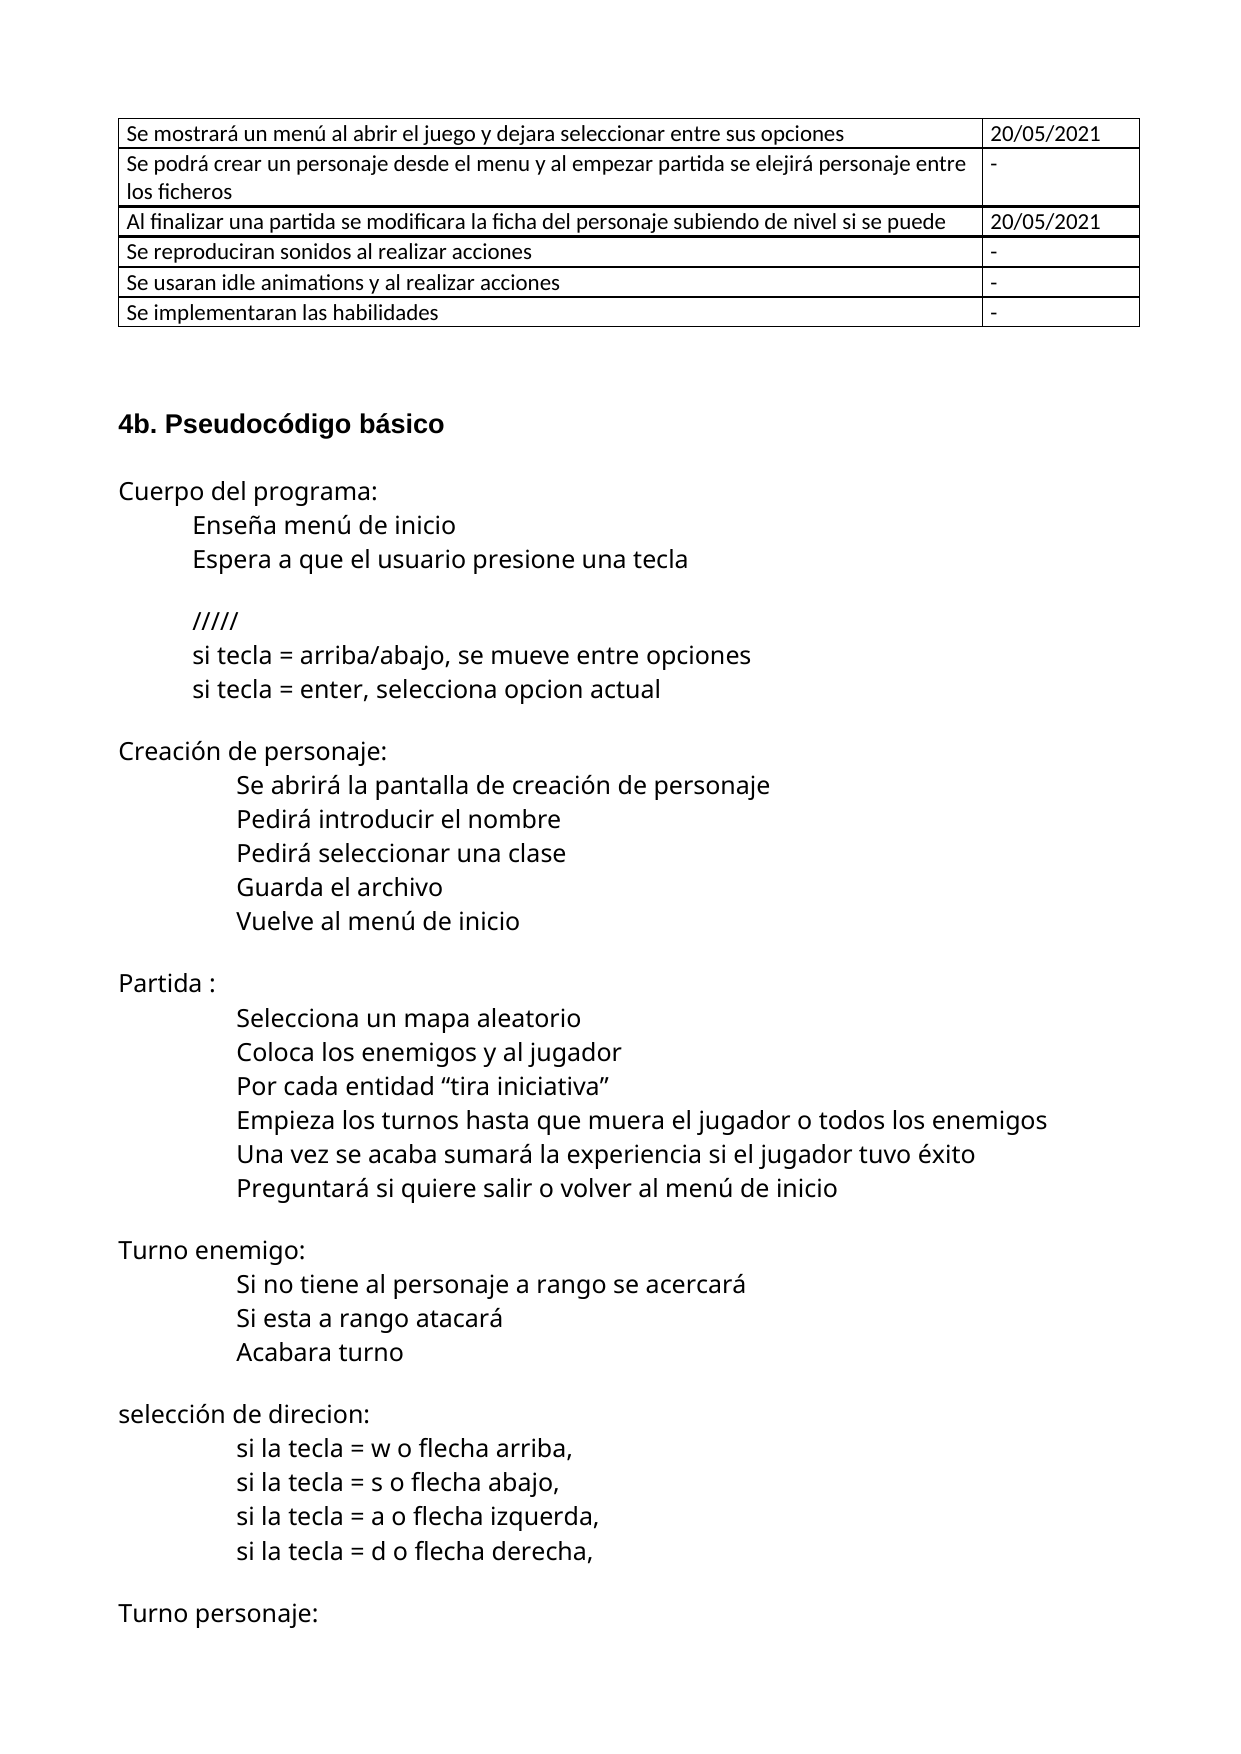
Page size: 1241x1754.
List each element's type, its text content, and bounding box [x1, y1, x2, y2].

text Se abrirá la pantalla de creación de personaje [118, 768, 1122, 802]
table_cell - [983, 298, 1139, 326]
text Preguntará si quiere salir o volver al menú de inicio [118, 1171, 1122, 1204]
text si la tecla = s o flecha abajo, [118, 1465, 1122, 1499]
table_cell Se implementaran las habilidades [119, 298, 982, 326]
text Una vez se acaba sumará la experiencia si el jugador tuvo éxito [118, 1136, 1122, 1171]
text selección de direcion: [118, 1397, 1122, 1431]
text 4b. Pseudocódigo básico [118, 408, 1122, 439]
table_cell Al finalizar una partida se modificara la ficha del personaje subiendo de nivel si se puede [119, 208, 982, 235]
text Turno enemigo: [118, 1233, 1122, 1267]
text Enseña menú de inicio [192, 507, 1122, 541]
text Turno personaje: [118, 1595, 1122, 1629]
text Pedirá seleccionar una clase [118, 836, 1122, 870]
text Acabara turno [118, 1335, 1122, 1369]
text Si no tiene al personaje a rango se acercará [118, 1267, 1122, 1301]
text Partida : [118, 966, 1122, 1000]
text Coloca los enemigos y al jugador [118, 1034, 1122, 1068]
table_cell 20/05/2021 [983, 208, 1139, 235]
text si la tecla = w o flecha arriba, [118, 1431, 1122, 1465]
table_cell Se podrá crear un personaje desde el menu y al empezar partida se elejirá personaje entre los ficheros [119, 149, 982, 205]
text si tecla = enter, selecciona opcion actual [192, 672, 1122, 706]
text Por cada entidad “tira iniciativa” [118, 1068, 1122, 1102]
text Selecciona un mapa aleatorio [118, 1000, 1122, 1034]
text ///// [192, 603, 1122, 638]
text Espera a que el usuario presione una tecla [192, 541, 1122, 576]
text Vuelve al menú de inicio [118, 904, 1122, 938]
table_cell Se reproduciran sonidos al realizar acciones [119, 238, 982, 266]
text si la tecla = a o flecha izquerda, [118, 1499, 1122, 1533]
text Creación de personaje: [118, 734, 1122, 768]
table_cell 20/05/2021 [983, 119, 1139, 147]
text Cuerpo del programa: [118, 473, 1122, 507]
text Pedirá introducir el nombre [118, 802, 1122, 836]
text si la tecla = d o flecha derecha, [118, 1533, 1122, 1567]
table_cell - [983, 268, 1139, 296]
text Empieza los turnos hasta que muera el jugador o todos los enemigos [118, 1102, 1122, 1136]
table_cell - [983, 149, 1139, 205]
text Guarda el archivo [118, 870, 1122, 904]
table_cell Se usaran idle animations y al realizar acciones [119, 268, 982, 296]
table_cell Se mostrará un menú al abrir el juego y dejara seleccionar entre sus opciones [119, 119, 982, 147]
text si tecla = arriba/abajo, se mueve entre opciones [192, 638, 1122, 672]
table_cell - [983, 238, 1139, 266]
text Si esta a rango atacará [118, 1301, 1122, 1335]
